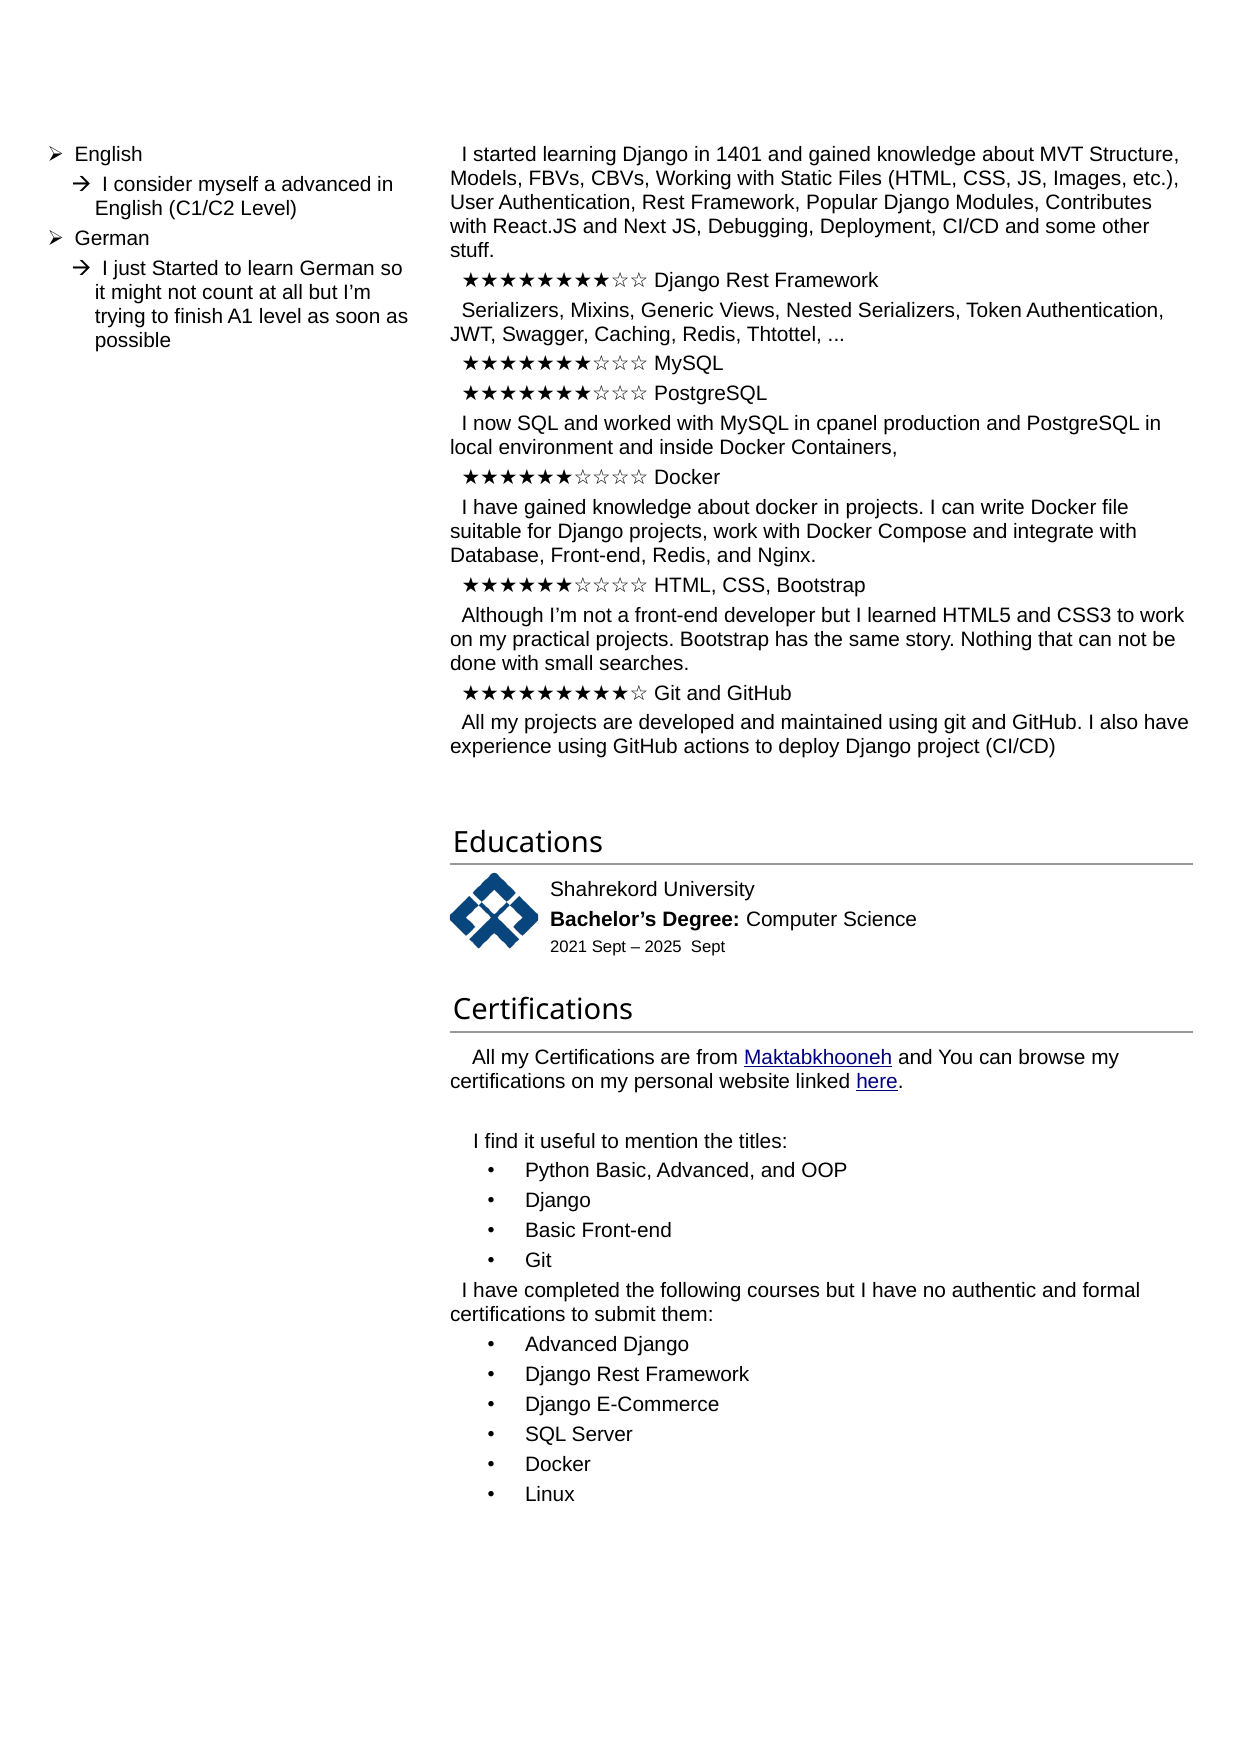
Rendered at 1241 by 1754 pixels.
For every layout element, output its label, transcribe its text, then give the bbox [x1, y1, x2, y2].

picture [449, 866, 539, 955]
table_header Hadi Jafari Django Developer About Birthday: 2003 April (22 years) Marriage Status: Single Military Status: Educational Exempt Country: Persia City: Isfahan, Fooladshahr Contact +98 937 302 8477 haadijafari2003@gmail.com https://hadij.ir https://linkedin/in/haadijafari https://github.com/haadijafari https://t.me/haadijafari https://instagram.com/haadijafari Hobbies Chess Psychology Artificial Intelligence and ML Statics Music Movies and Anime Languages English I consider myself a advanced in English (C1/C2 Level) German I just Started to learn German so it might not count at all but I’m trying to finish A1 level as soon as possible [30, 118, 432, 1524]
table_header I started learning Django in 1401 and gained knowledge about MVT Structure, Models, FBVs, CBVs, Working with Static Files (HTML, CSS, JS, Images, etc.), User Authentication, Rest Framework, Popular Django Modules, Contributes with React.JS and Next JS, Debugging, Deployment, CI/CD and some other stuff. ★★★★★★★★☆☆ Django Rest Framework Serializers, Mixins, Generic Views, Nested Serializers, Token Authentication, JWT, Swagger, Caching, Redis, Thtottel, ... ★★★★★★★☆☆☆ MySQL ★★★★★★★☆☆☆ PostgreSQL I now SQL and worked with MySQL in cpanel production and PostgreSQL in local environment and inside Docker Containers, ★★★★★★☆☆☆☆ Docker I have gained knowledge about docker in projects. I can write Docker file suitable for Django projects, work with Docker Compose and integrate with Database, Front-end, Redis, and Nginx. ★★★★★★☆☆☆☆ HTML, CSS, Bootstrap Although I’m not a front-end developer but I learned HTML5 and CSS3 to work on my practical projects. Bootstrap has the same story. Nothing that can not be done with small searches. ★★★★★★★★★☆ Git and GitHub All my projects are developed and maintained using git and GitHub. I also have experience using GitHub actions to deploy Django project (CI/CD) Educations Shahrekord University Bachelor’s Degree: Computer Science 2021 Sept – 2025 Sept Certifications All my Certifications are from Maktabkhooneh and You can browse my certifications on my personal website linked here. I find it useful to mention the titles: Python Basic, Advanced, and OOP Django Basic Front-end Git I have completed the following courses but I have no authentic and formal certifications to submit them: Advanced Django Django Rest Framework Django E-Commerce SQL Server Docker Linux [432, 118, 1211, 1524]
